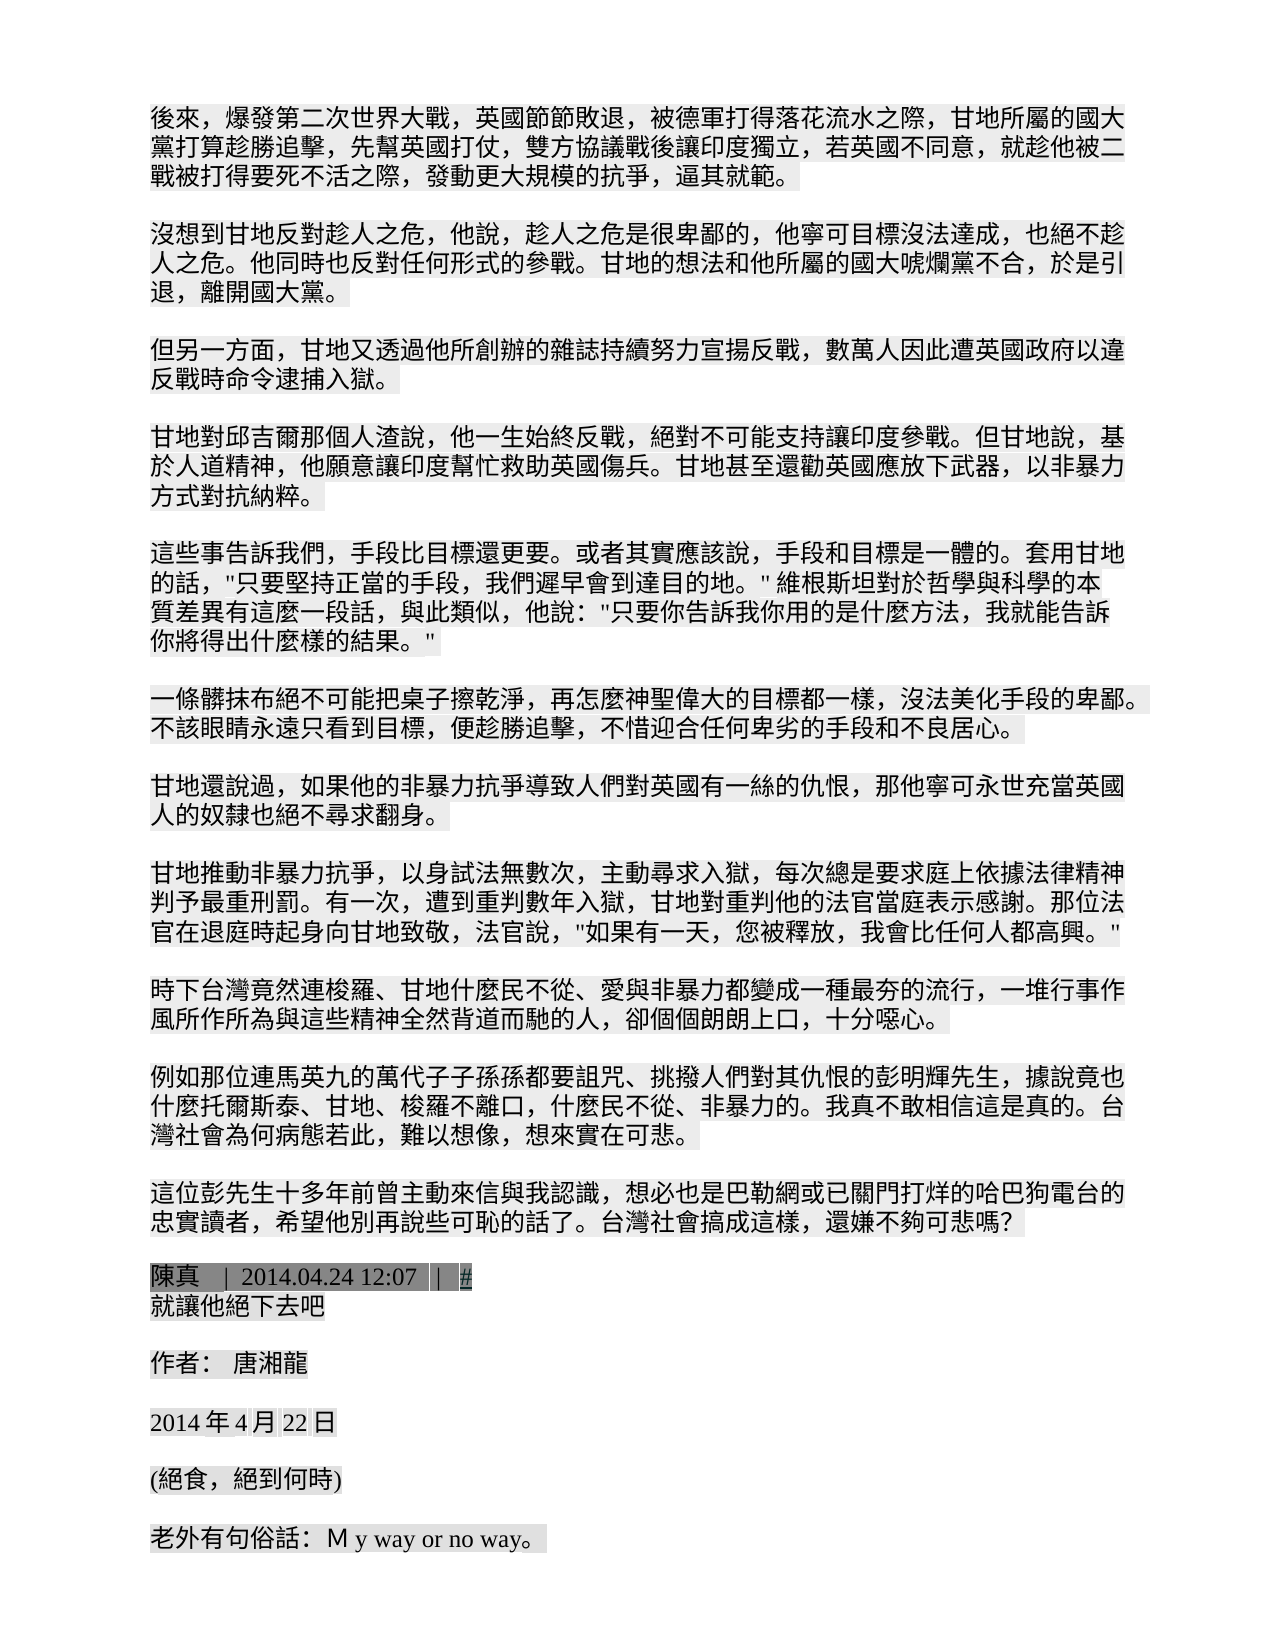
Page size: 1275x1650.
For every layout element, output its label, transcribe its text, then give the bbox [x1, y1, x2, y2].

text 陳真 | 2014.04.24 12:07 | # [150, 1262, 1125, 1292]
text 就讓他絕下去吧 作者： 唐湘龍 2014年4月22日 (絕食，絕到何時) 老外有句俗話：Ｍy way or no way。 這話不過押個韻，沒什麼大學問：聽我的，不然免談。如果只是萬聖節出來鬧鬧，不給糖就搗蛋，這沒什麼。但對公共事務的處理如果老擺出這種一哭二鬧三上吊，不聽我的，就死給你看，我們真的還要買單嗎？ 剛走了一群「倚小賣小」的，又得招呼一群「倚老賣老」的。腔調都一樣：My way or no way。 我知道，我認識，有人絕食。絕食的人叫林義雄。台灣政治史上很傳奇的一個人。高雄事件的受難者。至今未破的林宅血案更是台灣民主運動上傷痛而且醜陋的印記。甚至，他女兒寫的親子書，我都熱烈推薦過。 但是，這是兩回事兒。 21世紀了。真的，21世紀以來的變化是劇烈的。許多國家，甚至是黑非洲國家，都有了很大的變化。正向改變。但台灣，我們的台灣，仍然在演一齣苦情的古裝戲，非常復古。各種政治素材都擺進了反民主、反法治的框架裡處理。擺出來的姿態都一樣：My way or no way。漠視經驗、事實與科學數據。 政治是眾人之事。不是嗎?民主和法治是我們的集體追求。不是嗎？為什麼還需要絕食？絕到何時？我不去猜，但是這種「不聽我的，就死給你看」，如果是小情小愛，忍忍也算了，但這是大是大非，我覺得，一個成熟的社會，面對絕食，我們必須比絕食者成熟，誰要處理林義雄？醫生。 容我說白。如果要証明台灣已經進步到可以用集體理性處理尖銳衝突的公共議題，那就讓他絕吧。這種一不能溝通，二不能表決，三不能有我的主張以外的其他主張，我們已經在這種公共氣氛裡受困多年。何況，政治上，林義雄從來沒有「對」過什麼。光是「政治正確」有什麼用呢？ 靜坐過多少回了？苦行過多少回了？我對這種裝神裝聖的表演向來沒好感，但那起碼是一種可接受的表達方式。絕食不是。少數人不捨林義雄，多數人也不捨一條命，更大多數還擔心示範效果。坦白說，怕林義雄絕食而死，然後大家就跟著一起死嗎？什麼叫教條主義？什麼叫意識型態？什麼叫神主牌？幾歲的人了，還玩這種20年前的老梗。 我們都教孩子「少數要服從多數」。我知道，你會說：「多數要尊重少數」。但這兩句話其實是說：多數要尊重少數的發言權；但少數更要服從多數的表決權。 我說的是常識不是嗎？台灣在混亂中不斷倒退，就在於這種「my way or no way」，讓少數一直霸凌多數。 核能很專業。但只要專心，專業是可以討論的。我們先不進入細節，更不要學林義雄，直接跳進結論。我陳述我的基本立場，你可以聽聽看，然後醞釀自己內心的決定。 一，核能是選擇題。不是是非題。 二，全世界沒有核電廠的國家比擁有核電廠的國家多很多。已經有核電的國家有31個，將要有核電的國家18個，總數不到總體國家數的四分之一。但是，這些國家人口數佔地球總人口四分之三。而經濟規模佔全球產值的十分之九。 三，這些國家的能源環境多數都是開放型。能源的生產、配送、儲存，甚至電網都相對開放。台灣就算不是唯一，也是地球上能源環境最封閉國家前三名。 四，雖然經過三次核災，但地球上的其他人類面對核能的態度越來越冷靜，越來越務實。因為核技術越來越進步。越來越安全。 五，地球上最需要核能的，是台灣。但反核戲演的最激情的，也是台灣。 六，台灣是核安評比最好的國家之一，比日本、德國還要好。但反核團體都看不到。 七，不用懷疑：沒有核電，台灣絕對找不到可靠、穩定、便宜基載電力。天然氣極貴而且極難儲存，煤便宜但污染極重。 八，核電是窮人的電。沒有核能，電價鐵定大漲。你一定以為政府不會漲窮人的電價，對不對？只要有政黨敢公開承諾不漲電價，也不漲物價，你可以支持他。 雖然他絕對是個騙子。 九，核四安不安全，讓專業說話。我完全同意，沒有核安，沒有核四。 十，不管未來用電需求是否成長，台灣都應積極面對核能，發展核能，淘汰燃煤和燃氣電廠。低價核能與高價綠能的組合，是台灣的最適選擇。 十一，今天可以廢核，但明天一定還是得回來面對核能。何必？ 只要願意討論，都是好事。如果我的意見是少數，我會充分尊重多數。我絕對不會霸佔國家。我絕對不會絕食抗議。 但我們眼睜睜看著林義雄絕食怎麼辦？ 如果是「my way or no way」，那也只能眼睜睜的看著他絕下去了。 [150, 1292, 1125, 1553]
text 綠營政客及其一幫徒眾，一會兒支持核四，一會兒反對。一會兒反服貿，堅持要訂個超高公投門檻的所謂兩岸監督條例，以便實質性禁止與大陸的任何交流，一會兒又說公投法門檻太高，是在踐踏民主，對人民惡作劇，完全依照當下不同的政治需求而有完全相反的說法。 但是，除了這些鳥人之外，的確有許多人是反核電的。重點是，任何一個目標，不管它有多麼崇高多麼神聖，都必須考量手段的正當性，不能因為鳥人當下的政治操弄剛好有利於我的目標，我便趁勝追擊。 甘地在1930年發起製鹽長征，刻意違反英國的戒 "鹽" 令，刻意以身試法，挑戰英國殖民統治印度的正當性，掀起一波波非暴力抗爭。英國逐漸無法招架。 後來，爆發第二次世界大戰，英國節節敗退，被德軍打得落花流水之際，甘地所屬的國大黨打算趁勝追擊，先幫英國打仗，雙方協議戰後讓印度獨立，若英國不同意，就趁他被二戰被打得要死不活之際，發動更大規模的抗爭，逼其就範。 沒想到甘地反對趁人之危，他說，趁人之危是很卑鄙的，他寧可目標沒法達成，也絕不趁人之危。他同時也反對任何形式的參戰。甘地的想法和他所屬的國大唬爛黨不合，於是引退，離開國大黨。 但另一方面，甘地又透過他所創辦的雜誌持續努力宣揚反戰，數萬人因此遭英國政府以違反戰時命令逮捕入獄。 甘地對邱吉爾那個人渣說，他一生始終反戰，絕對不可能支持讓印度參戰。但甘地說，基於人道精神，他願意讓印度幫忙救助英國傷兵。甘地甚至還勸英國應放下武器，以非暴力方式對抗納粹。 這些事告訴我們，手段比目標還更要。或者其實應該說，手段和目標是一體的。套用甘地的話，"只要堅持正當的手段，我們遲早會到達目的地。" 維根斯坦對於哲學與科學的本質差異有這麼一段話，與此類似，他說："只要你告訴我你用的是什麼方法，我就能告訴你將得出什麼樣的結果。" 一條髒抹布絕不可能把桌子擦乾淨，再怎麼神聖偉大的目標都一樣，沒法美化手段的卑鄙。不該眼睛永遠只看到目標，便趁勝追擊，不惜迎合任何卑劣的手段和不良居心。 甘地還說過，如果他的非暴力抗爭導致人們對英國有一絲的仇恨，那他寧可永世充當英國人的奴隸也絕不尋求翻身。 甘地推動非暴力抗爭，以身試法無數次，主動尋求入獄，每次總是要求庭上依據法律精神判予最重刑罰。有一次，遭到重判數年入獄，甘地對重判他的法官當庭表示感謝。那位法官在退庭時起身向甘地致敬，法官說，"如果有一天，您被釋放，我會比任何人都高興。" 時下台灣竟然連梭羅、甘地什麼民不從、愛與非暴力都變成一種最夯的流行，一堆行事作風所作所為與這些精神全然背道而馳的人，卻個個朗朗上口，十分噁心。 例如那位連馬英九的萬代子子孫孫都要詛咒、挑撥人們對其仇恨的彭明輝先生，據說竟也什麼托爾斯泰、甘地、梭羅不離口，什麼民不從、非暴力的。我真不敢相信這是真的。台灣社會為何病態若此，難以想像，想來實在可悲。 這位彭先生十多年前曾主動來信與我認識，想必也是巴勒網或已關門打烊的哈巴狗電台的忠實讀者，希望他別再說些可恥的話了。台灣社會搞成這樣，還嫌不夠可悲嗎？ [150, 75, 1125, 1237]
